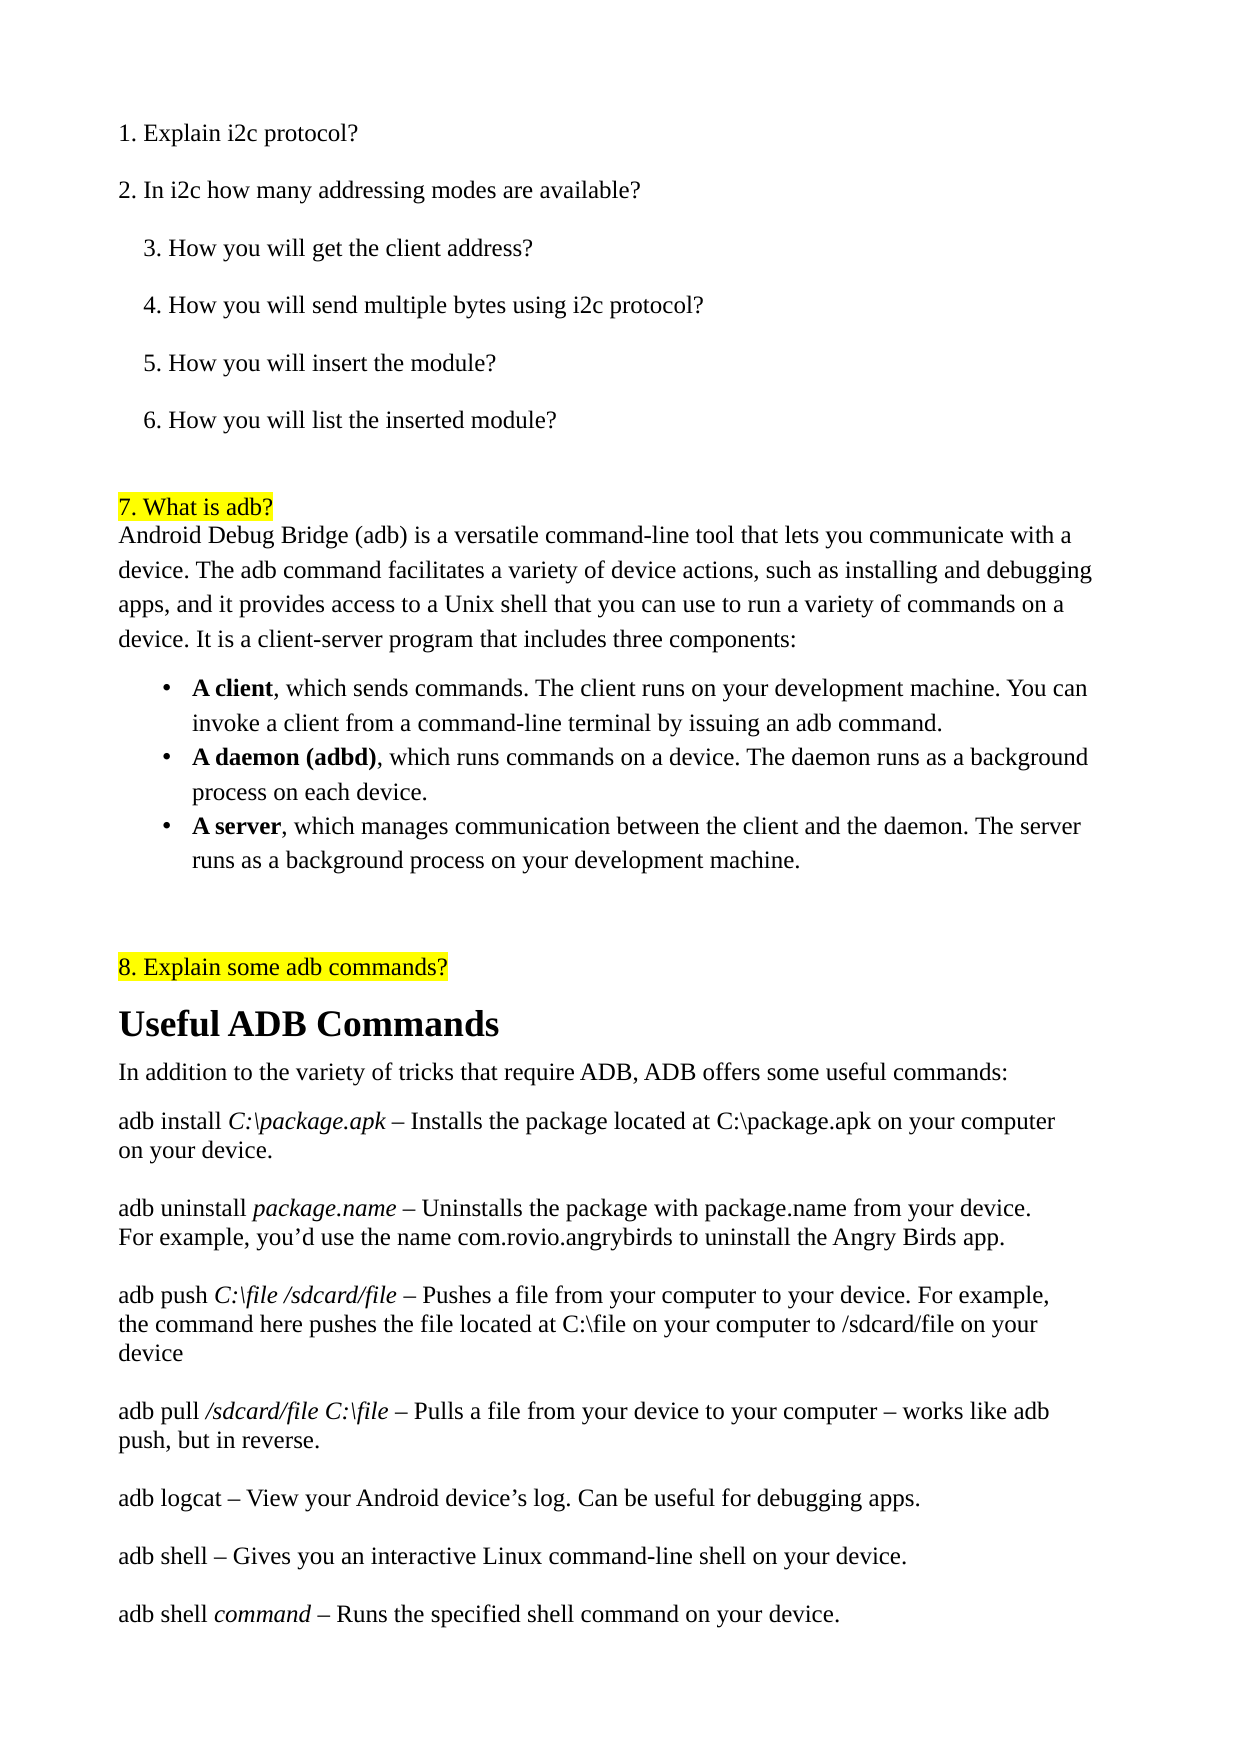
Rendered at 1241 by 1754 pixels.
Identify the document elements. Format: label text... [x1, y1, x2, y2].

text adb shell – Gives you an interactive Linux command-line shell on your device. [118, 1541, 1063, 1570]
subtitle Useful ADB Commands [118, 1002, 1122, 1045]
text adb logcat – View your Android device’s log. Can be useful for debugging apps. [118, 1483, 1063, 1512]
text 8. Explain some adb commands? [118, 923, 1122, 981]
text 5. How you will insert the module? [118, 319, 1122, 377]
text adb uninstall package.name – Uninstalls the package with package.name from your device. For example, you’d use the name com.rovio.angrybirds to uninstall the Angry Birds app. [118, 1193, 1063, 1251]
text 2. In i2c how many addressing modes are available? [118, 176, 1122, 204]
list A server, which manages communication between the client and the daemon. The server runs as a background process on your development machine. [162, 811, 1122, 874]
text 7. What is adb? [118, 463, 1122, 521]
text 3. How you will get the client address? [118, 204, 1122, 262]
text adb push C:\file /sdcard/file – Pushes a file from your computer to your device. For example, the command here pushes the file located at C:\file on your computer to /sdcard/file on your device [118, 1280, 1063, 1367]
text 6. How you will list the inserted module? [118, 377, 1122, 434]
list A daemon (adbd), which runs commands on a device. The daemon runs as a background process on each device. [162, 742, 1122, 805]
text adb shell command – Runs the specified shell command on your device. [118, 1599, 1063, 1628]
text Android Debug Bridge (adb) is a versatile command-line tool that lets you communicate with a device. The adb command facilitates a variety of device actions, such as installing and debugging apps, and it provides access to a Unix shell that you can use to run a variety of commands on a device. It is a client-server program that includes three components: [118, 521, 1122, 653]
text adb pull /sdcard/file C:\file – Pulls a file from your device to your computer – works like adb push, but in reverse. [118, 1396, 1063, 1453]
text 1. Explain i2c protocol? [118, 118, 1122, 147]
text In addition to the variety of tricks that require ADB, ADB offers some useful commands: [118, 1057, 1122, 1086]
text adb install C:\package.apk – Installs the package located at C:\package.apk on your computer on your device. [118, 1106, 1063, 1164]
list A client, which sends commands. The client runs on your development machine. You can invoke a client from a command-line terminal by issuing an adb command. [162, 673, 1122, 736]
text 4. How you will send multiple bytes using i2c protocol? [118, 262, 1122, 319]
